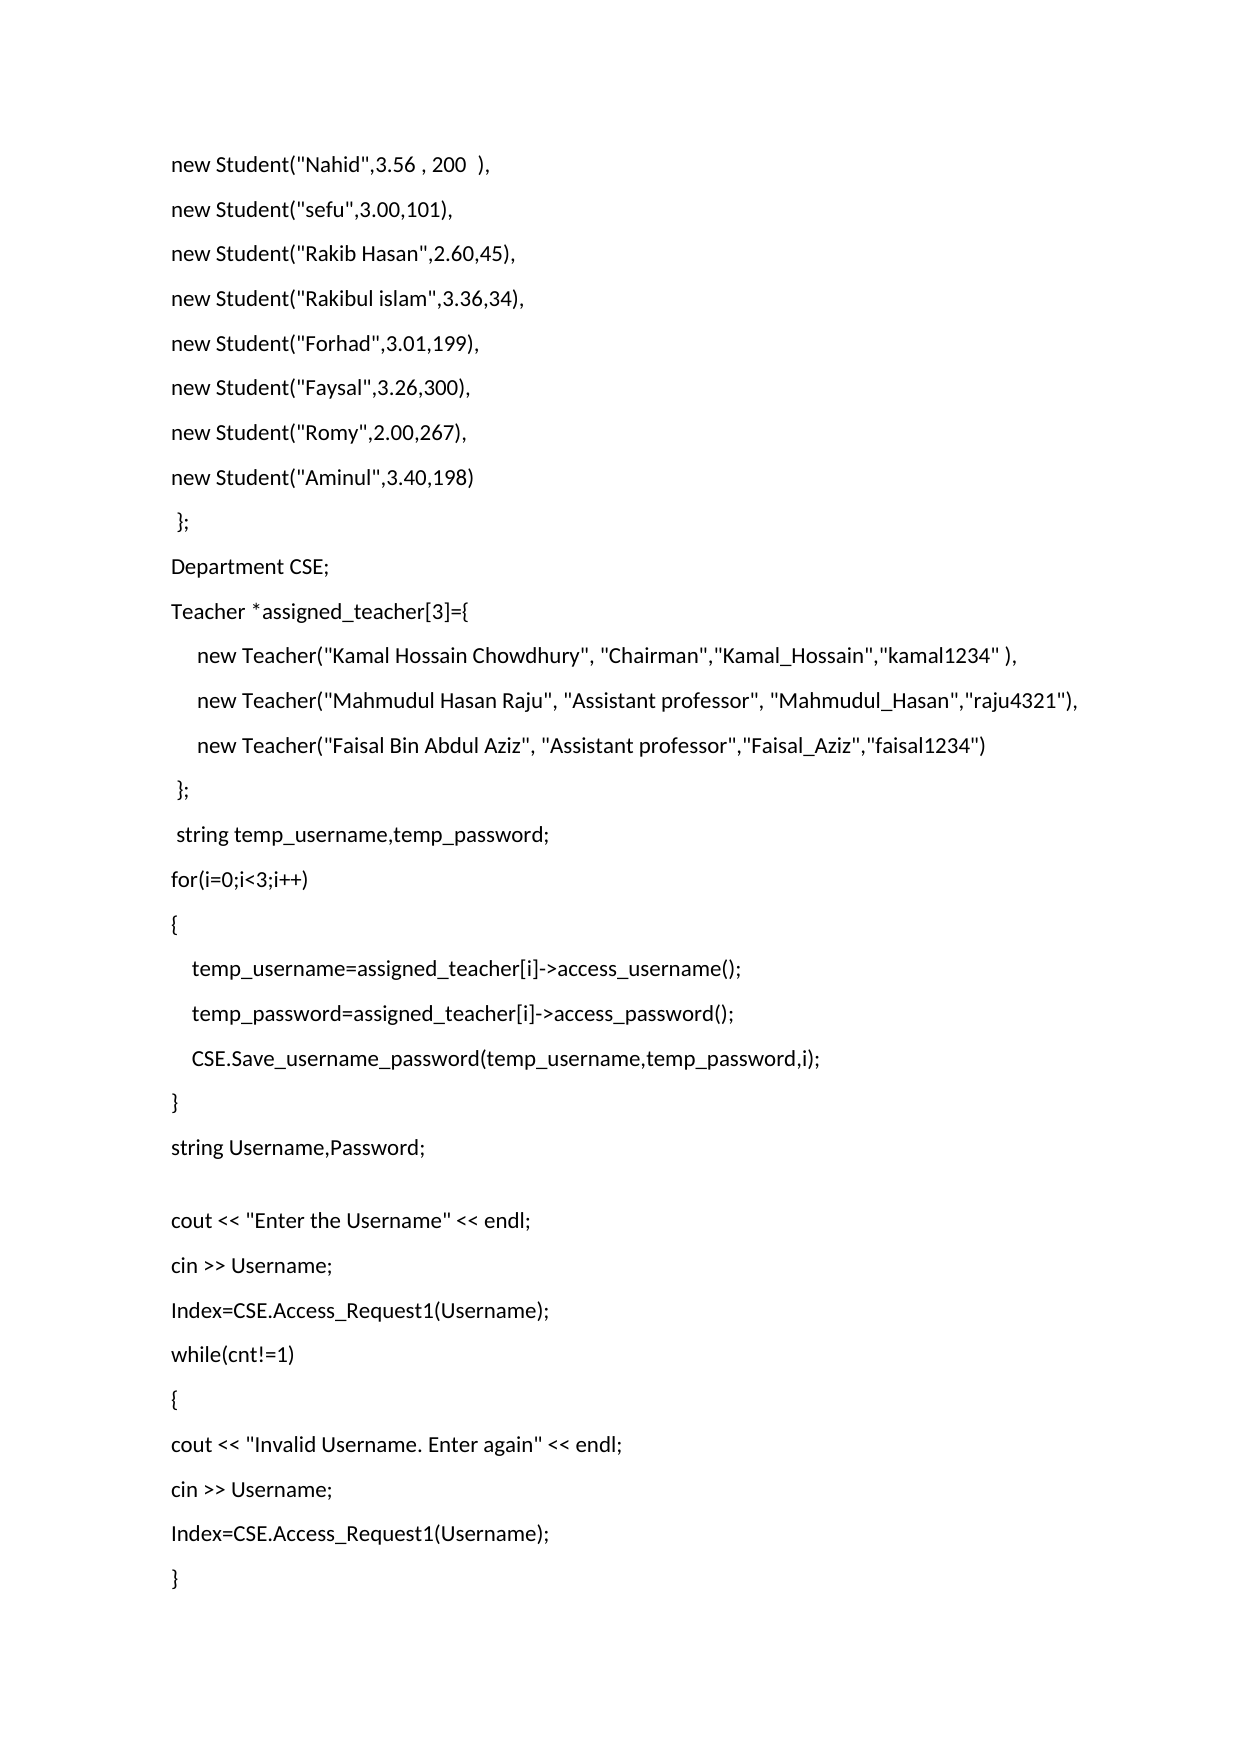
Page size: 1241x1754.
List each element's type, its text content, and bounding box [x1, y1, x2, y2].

text temp_password=assigned_teacher[i]->access_password(); [150, 999, 1090, 1027]
text string Username,Password; [150, 1133, 1090, 1161]
text while(cnt!=1) [150, 1341, 1090, 1369]
text Index=CSE.Access_Request1(Username); [150, 1296, 1090, 1324]
text }; [150, 776, 1090, 804]
text new Student("Rakib Hasan",2.60,45), [150, 239, 1090, 267]
text new Student("Forhad",3.01,199), [150, 329, 1090, 357]
text new Teacher("Mahmudul Hasan Raju", "Assistant professor", "Mahmudul_Hasan","raju4321"), [150, 686, 1090, 714]
text new Teacher("Faisal Bin Abdul Aziz", "Assistant professor","Faisal_Aziz","faisal1234") [150, 731, 1090, 759]
text } [150, 1564, 1090, 1592]
text Teacher *assigned_teacher[3]={ [150, 597, 1090, 625]
text new Student("Aminul",3.40,198) [150, 463, 1090, 491]
text cin >> Username; [150, 1251, 1090, 1279]
text { [150, 910, 1090, 938]
text new Student("sefu",3.00,101), [150, 195, 1090, 223]
text } [150, 1088, 1090, 1116]
text Department CSE; [150, 552, 1090, 580]
text new Student("Nahid",3.56 , 200 ), [150, 150, 1090, 178]
text string temp_username,temp_password; [150, 820, 1090, 848]
text }; [150, 507, 1090, 536]
text cin >> Username; [150, 1475, 1090, 1503]
text new Student("Rakibul islam",3.36,34), [150, 284, 1090, 312]
text new Student("Faysal",3.26,300), [150, 373, 1090, 401]
text temp_username=assigned_teacher[i]->access_username(); [150, 954, 1090, 982]
text cout << "Invalid Username. Enter again" << endl; [150, 1430, 1090, 1458]
text for(i=0;i<3;i++) [150, 865, 1090, 893]
text cout << "Enter the Username" << endl; [150, 1207, 1090, 1234]
text Index=CSE.Access_Request1(Username); [150, 1519, 1090, 1547]
text new Student("Romy",2.00,267), [150, 418, 1090, 446]
text { [150, 1385, 1090, 1413]
text CSE.Save_username_password(temp_username,temp_password,i); [150, 1044, 1090, 1072]
text new Teacher("Kamal Hossain Chowdhury", "Chairman","Kamal_Hossain","kamal1234" ), [150, 642, 1090, 669]
